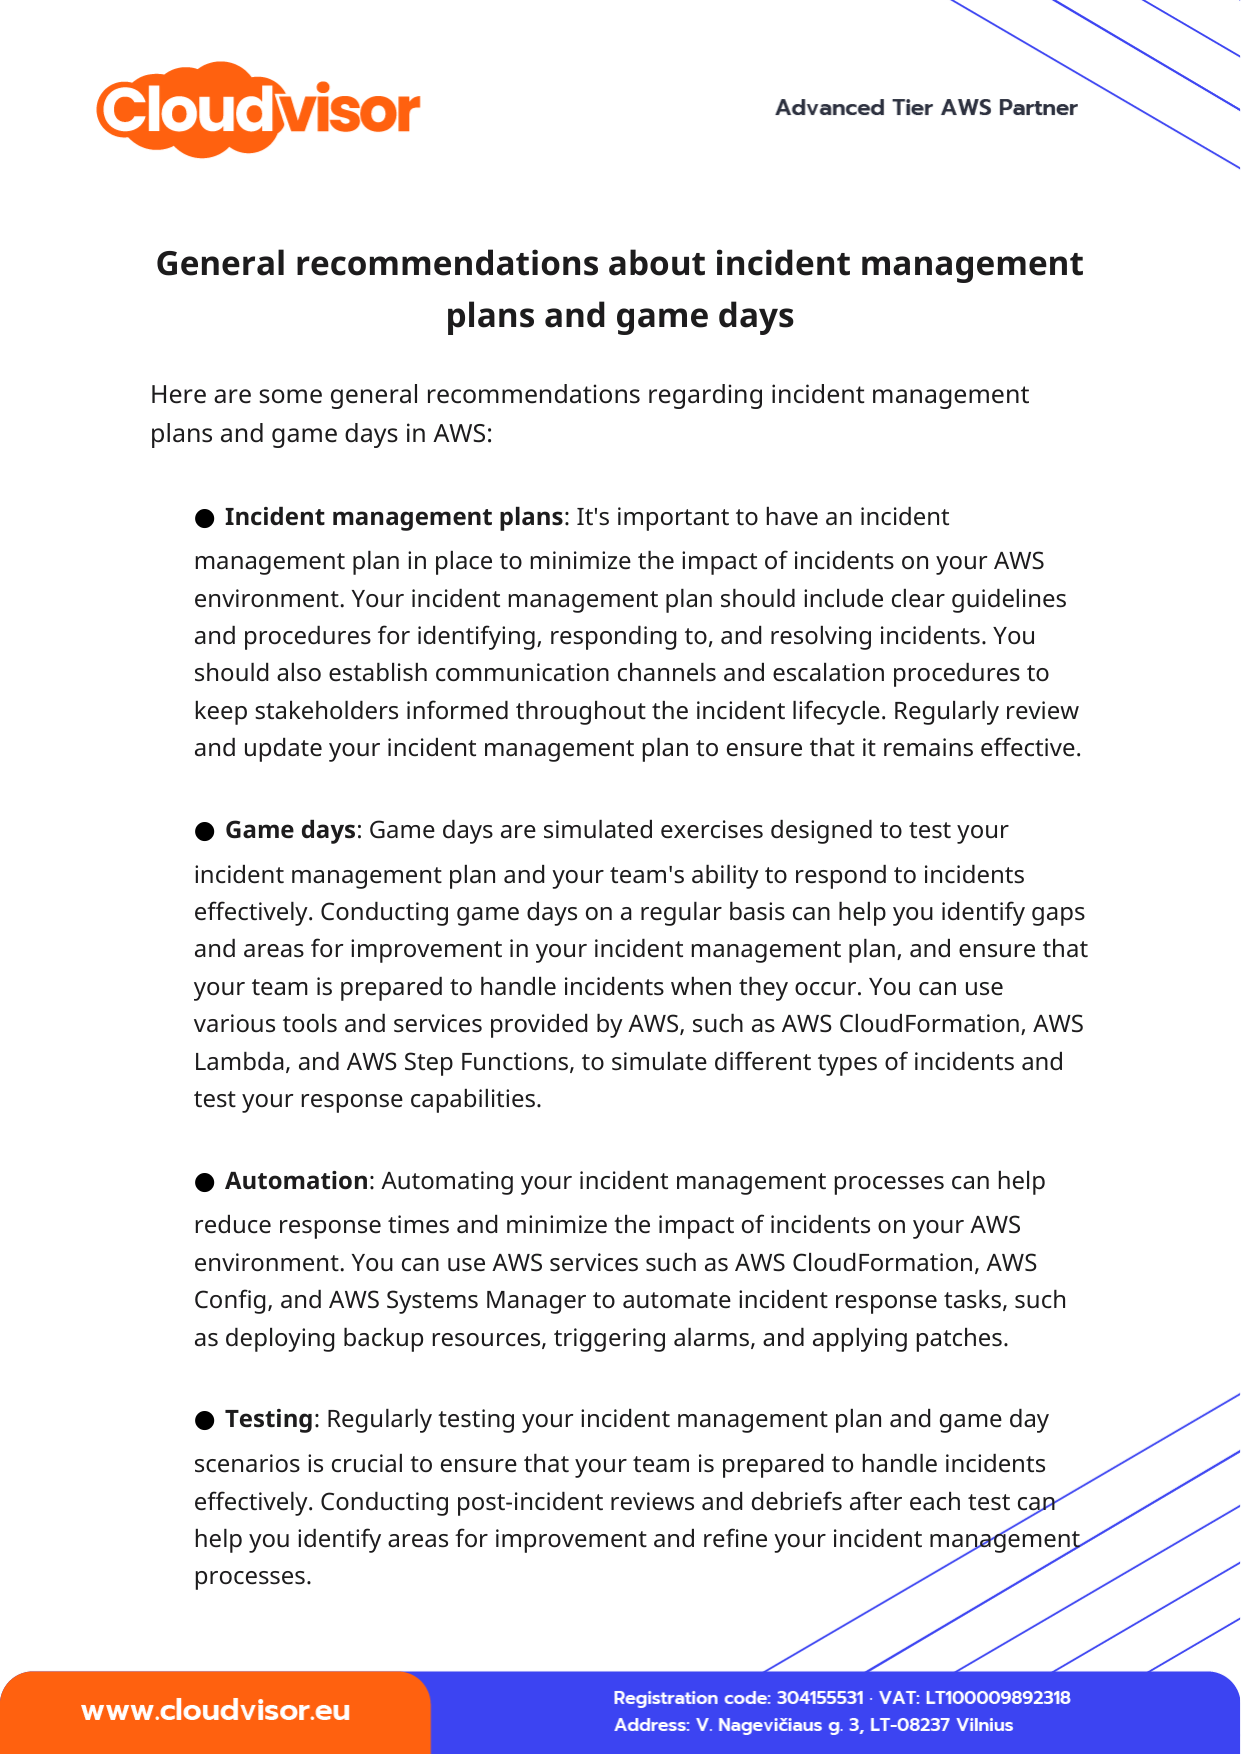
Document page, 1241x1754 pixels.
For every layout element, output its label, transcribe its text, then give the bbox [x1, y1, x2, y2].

text General recommendations about incident management plans and game days [150, 239, 1090, 337]
picture [0, 0, 1241, 1754]
list Automation: Automating your incident management processes can help reduce response times and minimize the impact of incidents on your AWS environment. You can use AWS services such as AWS CloudFormation, AWS Config, and AWS Systems Manager to automate incident response tasks, such as deploying backup resources, triggering alarms, and applying patches. [194, 1152, 1090, 1353]
list Game days: Game days are simulated exercises designed to test your incident management plan and your team's ability to respond to incidents effectively. Conducting game days on a regular basis can help you identify gaps and areas for improvement in your incident management plan, and ensure that your team is prepared to handle incidents when they occur. You can use various tools and services provided by AWS, such as AWS CloudFormation, AWS Lambda, and AWS Step Functions, to simulate different types of incidents and test your response capabilities. [194, 801, 1090, 1114]
text Here are some general recommendations regarding incident management plans and game days in AWS: [150, 377, 1090, 450]
list Testing: Regularly testing your incident management plan and game day scenarios is crucial to ensure that your team is prepared to handle incidents effectively. Conducting post-incident reviews and debriefs after each test can help you identify areas for improvement and refine your incident management processes. [194, 1391, 1090, 1592]
list Incident management plans: It's important to have an incident management plan in place to minimize the impact of incidents on your AWS environment. Your incident management plan should include clear guidelines and procedures for identifying, responding to, and resolving incidents. You should also establish communication channels and escalation procedures to keep stakeholders informed throughout the incident lifecycle. Regularly review and update your incident management plan to ensure that it remains effective. [194, 488, 1090, 764]
